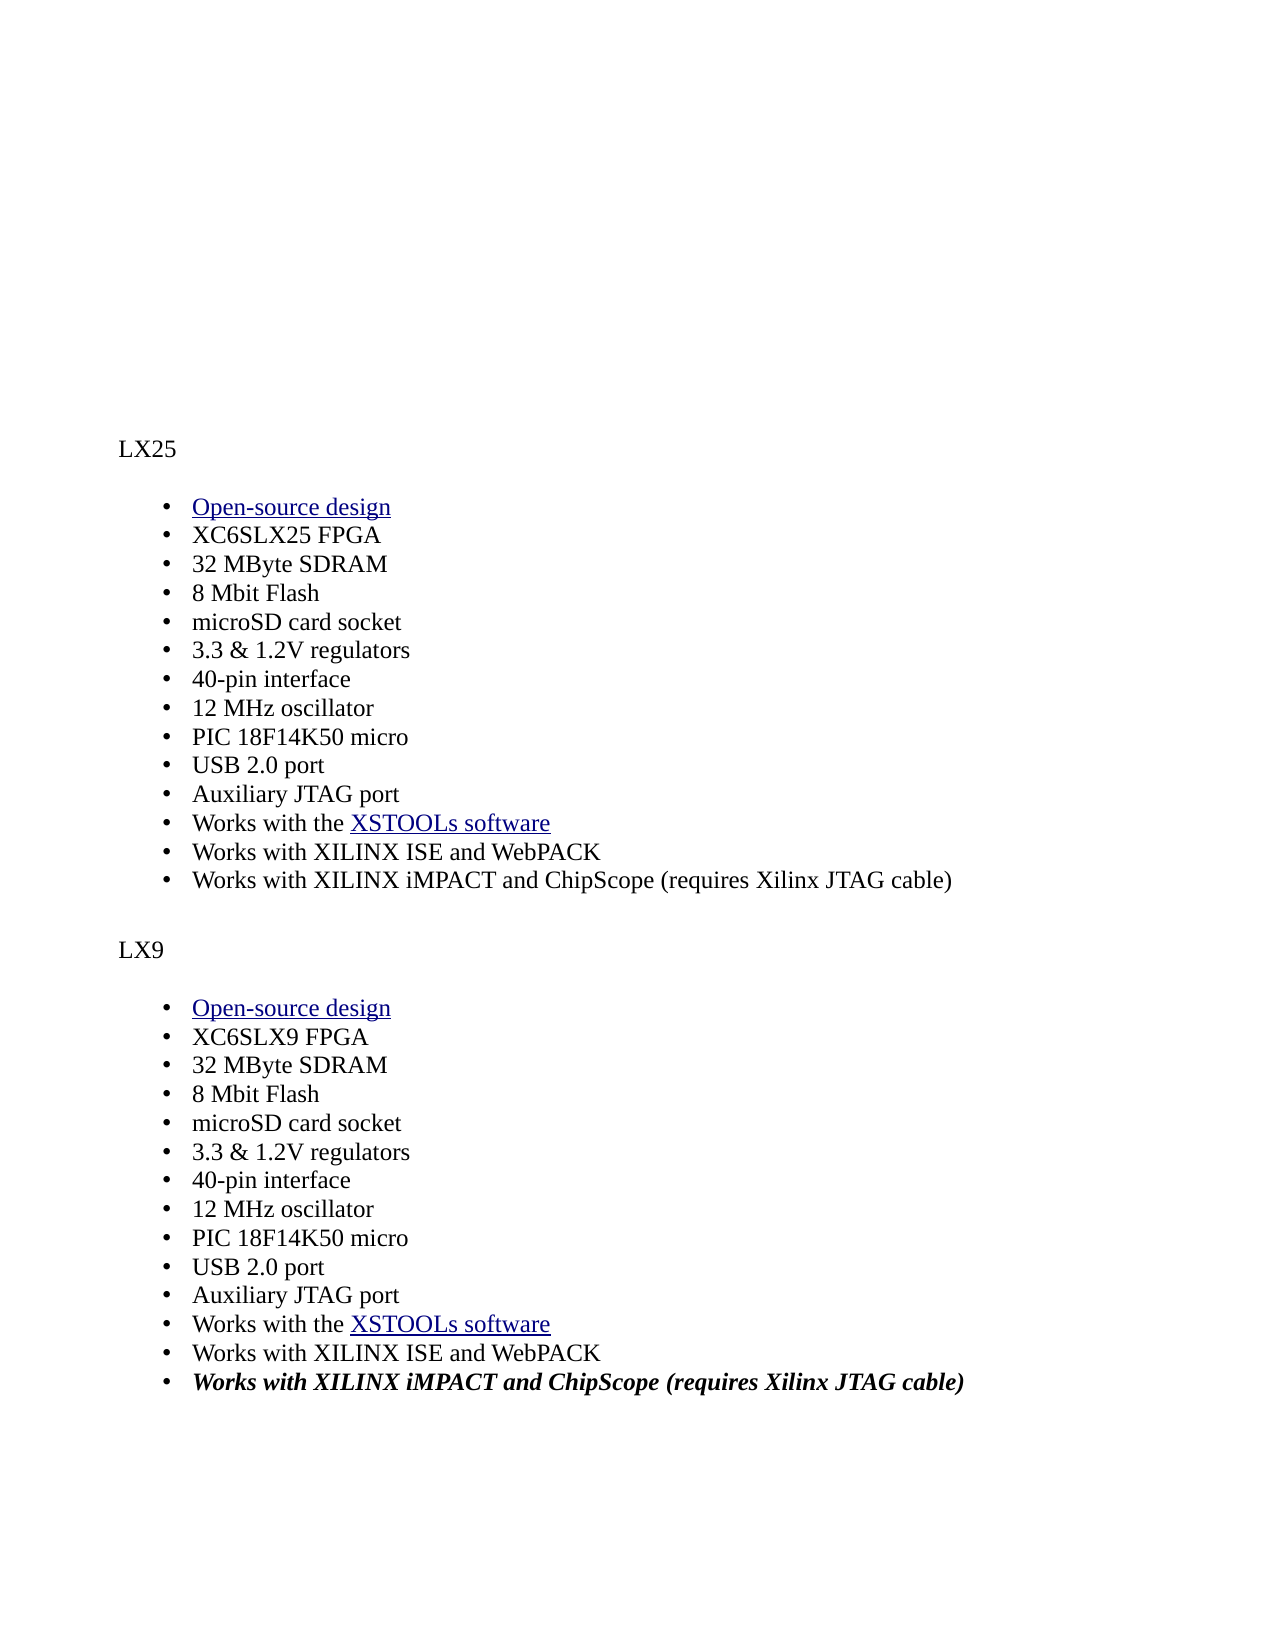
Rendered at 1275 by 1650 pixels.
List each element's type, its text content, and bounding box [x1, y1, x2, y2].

list USB 2.0 port [162, 1252, 1157, 1281]
list XC6SLX9 FPGA [162, 1022, 1157, 1051]
list 40-pin interface [162, 664, 1157, 693]
text LX25 [118, 434, 1157, 463]
list 32 MByte SDRAM [162, 549, 1157, 578]
list 40-pin interface [162, 1166, 1157, 1194]
text LX9 [118, 936, 1157, 964]
list Works with XILINX ISE and WebPACK [162, 1338, 1157, 1367]
list Open-source design [162, 993, 1157, 1022]
list 3.3 & 1.2V regulators [162, 636, 1157, 664]
list 8 Mbit Flash [162, 578, 1157, 607]
list Auxiliary JTAG port [162, 1281, 1157, 1309]
list Auxiliary JTAG port [162, 779, 1157, 808]
list 12 MHz oscillator [162, 1194, 1157, 1223]
list Works with the XSTOOLs software [162, 1309, 1157, 1338]
list 3.3 & 1.2V regulators [162, 1137, 1157, 1166]
list 32 MByte SDRAM [162, 1051, 1157, 1079]
list 8 Mbit Flash [162, 1079, 1157, 1108]
list microSD card socket [162, 607, 1157, 636]
list Works with XILINX iMPACT and ChipScope (requires Xilinx JTAG cable) [162, 866, 1157, 894]
list Works with XILINX ISE and WebPACK [162, 837, 1157, 866]
list Works with XILINX iMPACT and ChipScope (requires Xilinx JTAG cable) [162, 1367, 1157, 1396]
list Works with the XSTOOLs software [162, 808, 1157, 837]
list Open-source design [162, 492, 1157, 521]
list microSD card socket [162, 1108, 1157, 1137]
list PIC 18F14K50 micro [162, 722, 1157, 751]
list XC6SLX25 FPGA [162, 521, 1157, 549]
list USB 2.0 port [162, 751, 1157, 779]
list PIC 18F14K50 micro [162, 1223, 1157, 1252]
list 12 MHz oscillator [162, 693, 1157, 722]
